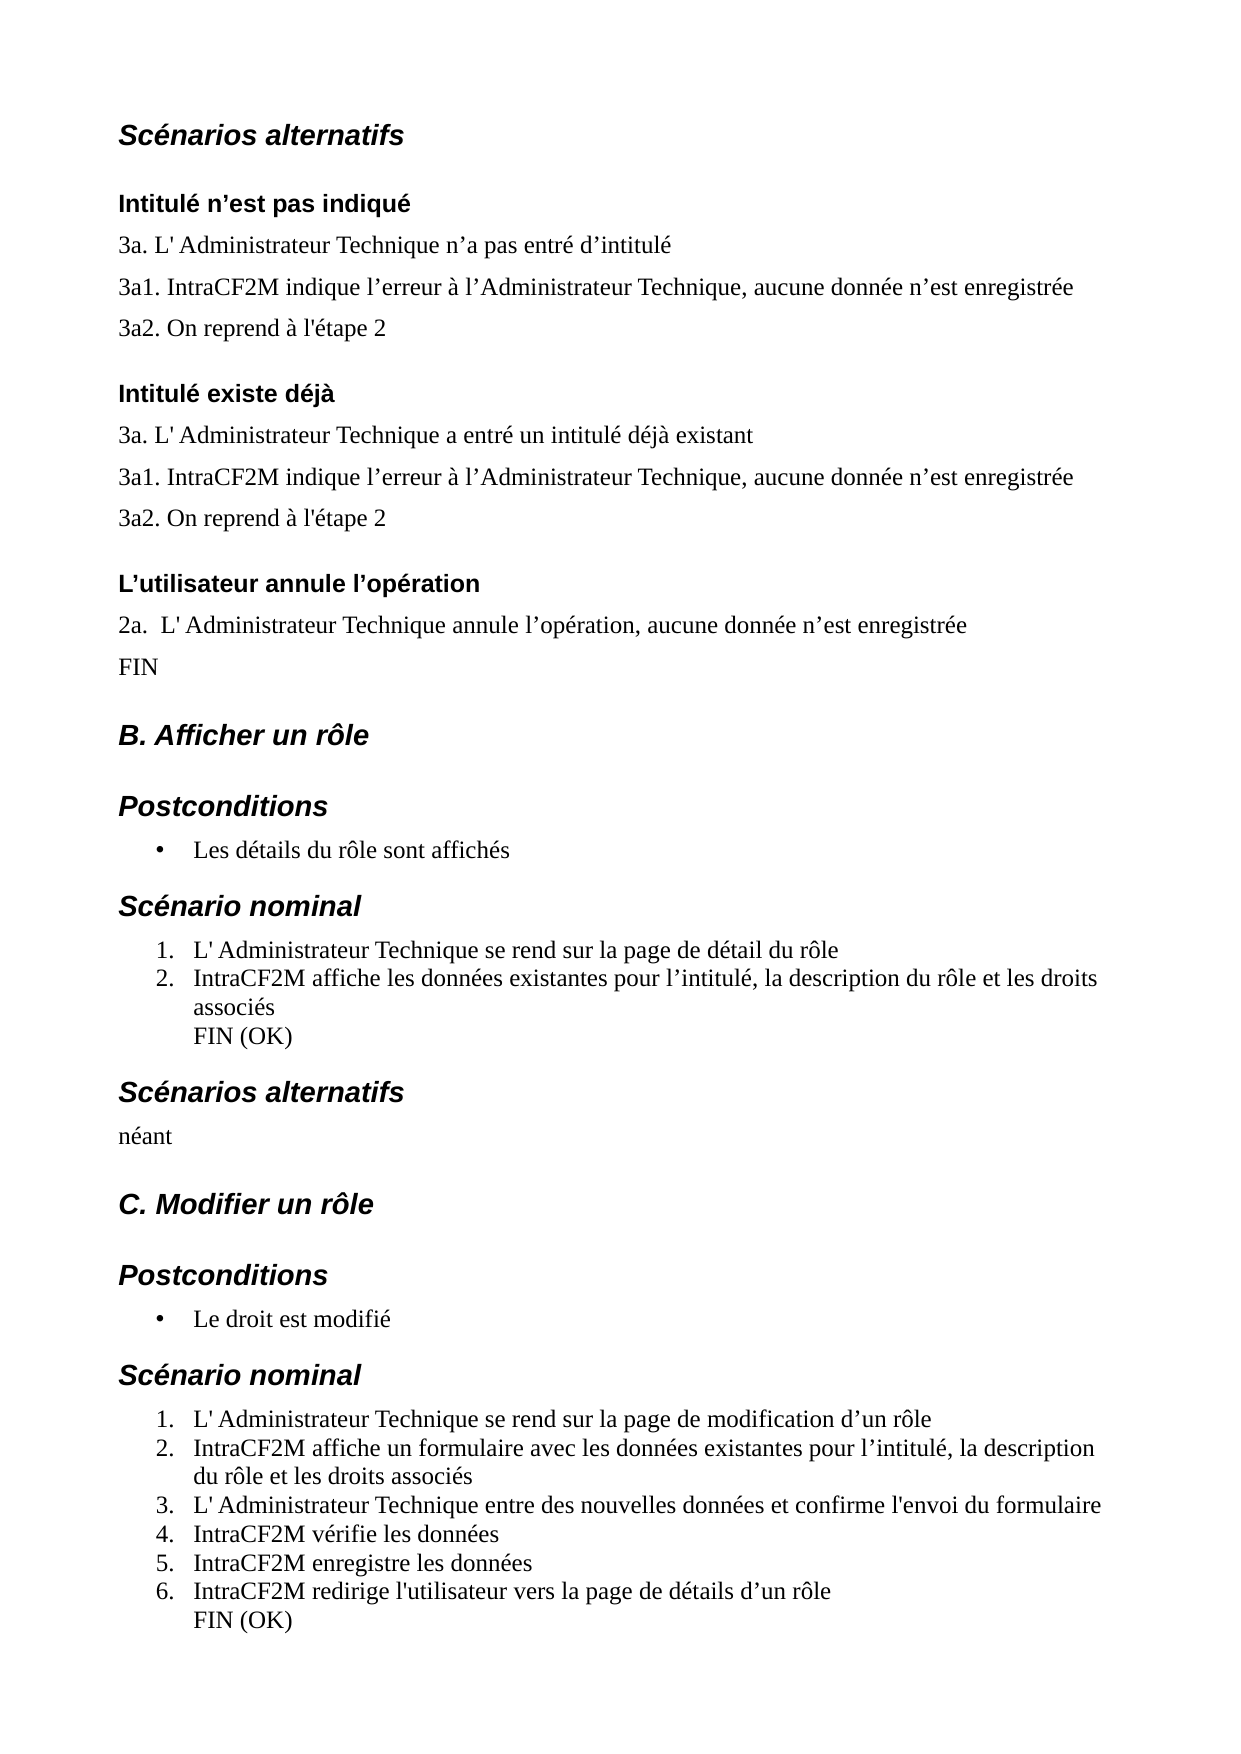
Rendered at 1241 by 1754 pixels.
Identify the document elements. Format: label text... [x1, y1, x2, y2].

subtitle B. Afficher un rôle [118, 718, 1122, 751]
list FIN (OK) [156, 1605, 1122, 1634]
subtitle Postconditions [118, 789, 1122, 822]
subtitle Intitulé existe déjà [118, 379, 1122, 408]
text 2a. L' Administrateur Technique annule l’opération, aucune donnée n’est enregistrée [118, 610, 1122, 639]
text néant [118, 1121, 1122, 1149]
list IntraCF2M vérifie les données [156, 1519, 1122, 1548]
subtitle L’utilisateur annule l’opération [118, 569, 1122, 598]
subtitle Scénario nominal [118, 889, 1122, 922]
text 3a2. On reprend à l'étape 2 [118, 503, 1122, 532]
subtitle Intitulé n’est pas indiqué [118, 189, 1122, 218]
list IntraCF2M redirige l'utilisateur vers la page de détails d’un rôle [156, 1576, 1122, 1605]
list L' Administrateur Technique se rend sur la page de modification d’un rôle [156, 1404, 1122, 1433]
list IntraCF2M enregistre les données [156, 1548, 1122, 1576]
list Les détails du rôle sont affichés [156, 835, 1122, 864]
text 3a2. On reprend à l'étape 2 [118, 313, 1122, 342]
text 3a. L' Administrateur Technique n’a pas entré d’intitulé [118, 230, 1122, 259]
subtitle Scénarios alternatifs [118, 1075, 1122, 1108]
subtitle Scénarios alternatifs [118, 118, 1122, 152]
list L' Administrateur Technique se rend sur la page de détail du rôle [156, 935, 1122, 963]
list Le droit est modifié [156, 1304, 1122, 1333]
text 3a1. IntraCF2M indique l’erreur à l’Administrateur Technique, aucune donnée n’est enregistrée [118, 462, 1122, 490]
list L' Administrateur Technique entre des nouvelles données et confirme l'envoi du formulaire [156, 1490, 1122, 1519]
text 3a1. IntraCF2M indique l’erreur à l’Administrateur Technique, aucune donnée n’est enregistrée [118, 272, 1122, 300]
subtitle C. Modifier un rôle [118, 1187, 1122, 1221]
text 3a. L' Administrateur Technique a entré un intitulé déjà existant [118, 420, 1122, 449]
list IntraCF2M affiche les données existantes pour l’intitulé, la description du rôle et les droits associés [156, 963, 1122, 1021]
subtitle Scénario nominal [118, 1358, 1122, 1391]
list IntraCF2M affiche un formulaire avec les données existantes pour l’intitulé, la description du rôle et les droits associés [156, 1433, 1122, 1490]
subtitle Postconditions [118, 1258, 1122, 1292]
list FIN (OK) [156, 1021, 1122, 1050]
text FIN [118, 652, 1122, 680]
